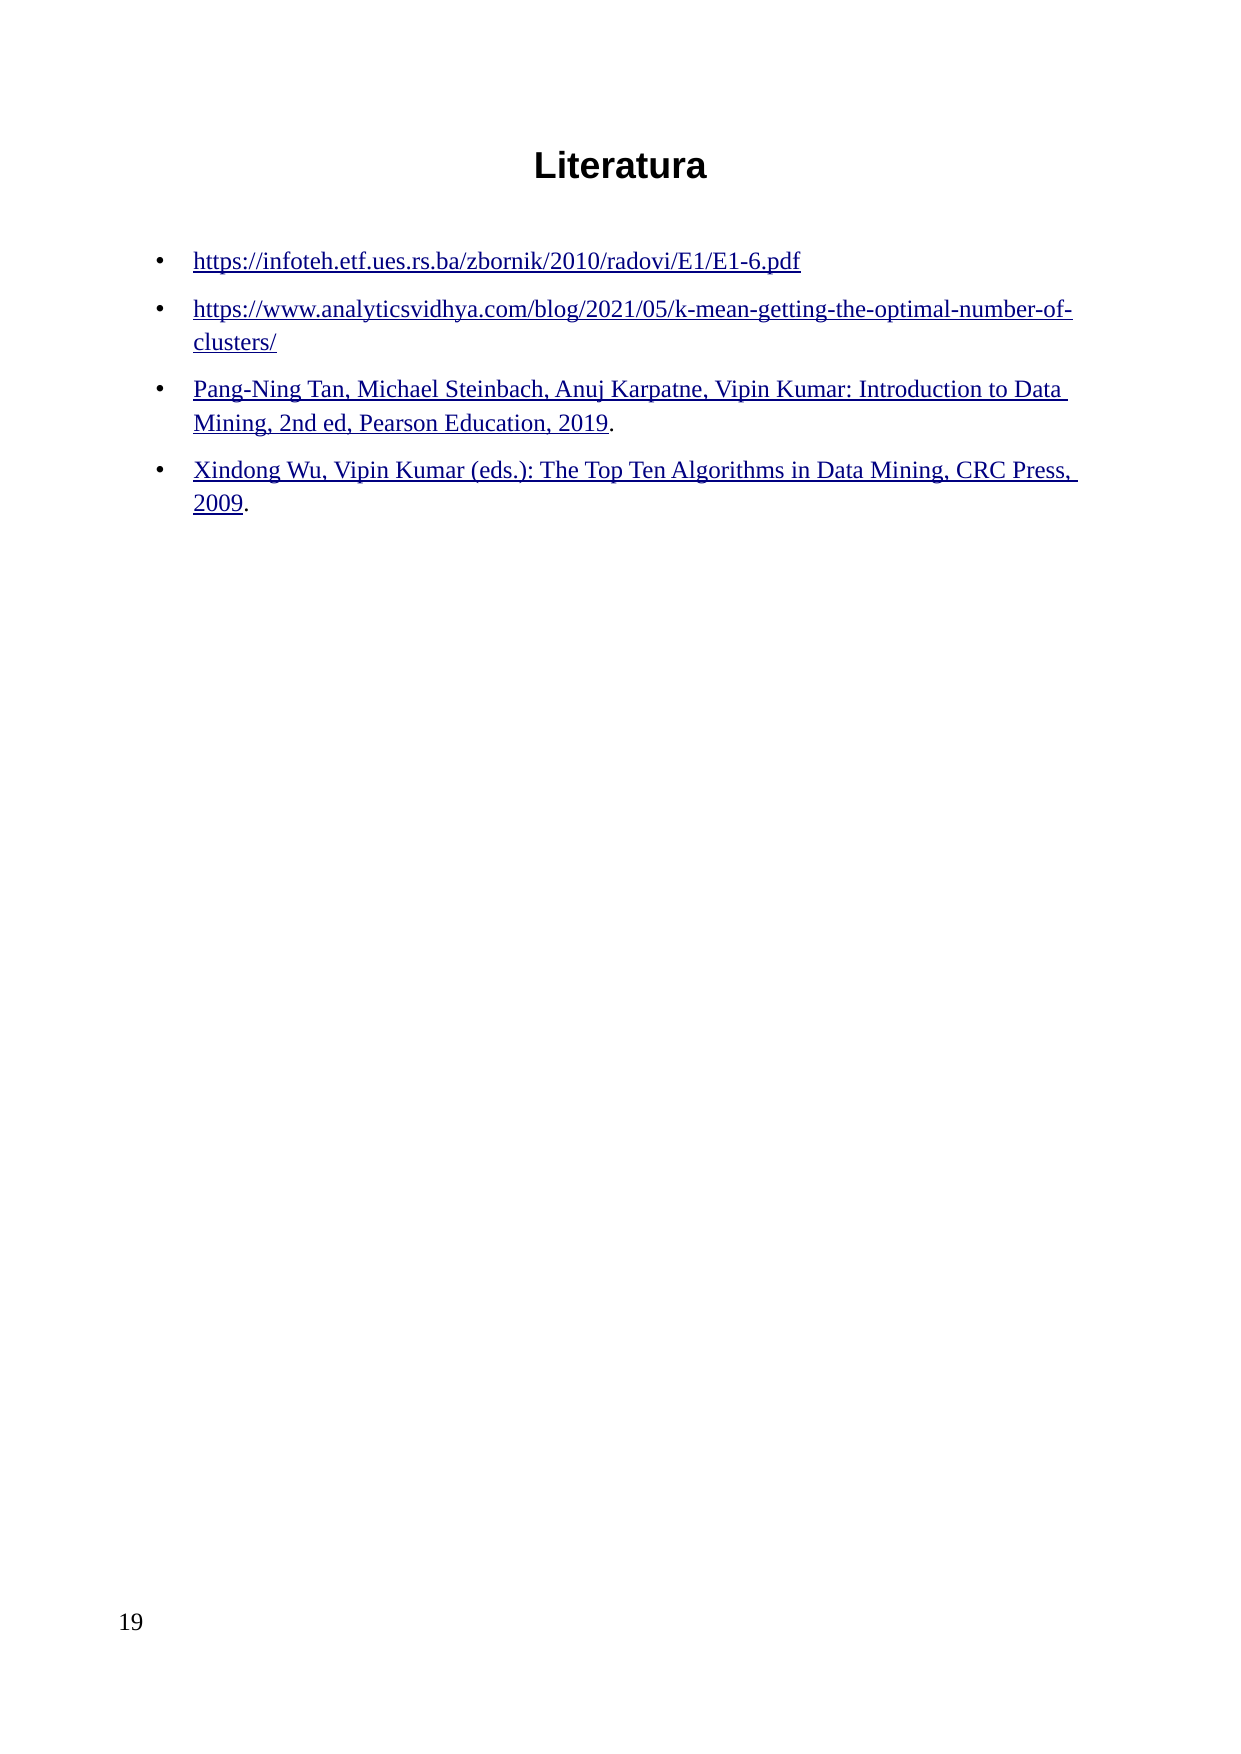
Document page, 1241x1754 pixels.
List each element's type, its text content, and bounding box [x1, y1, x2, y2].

list Xindong Wu, Vipin Kumar (eds.): The Top Ten Algorithms in Data Mining, CRC Press, 2009. [156, 455, 1122, 517]
subtitle Literatura [118, 143, 1122, 186]
list https://infoteh.etf.ues.rs.ba/zbornik/2010/radovi/E1/E1-6.pdf [156, 246, 1122, 275]
list https://www.analyticsvidhya.com/blog/2021/05/k-mean-getting-the-optimal-number-of-clusters/ [156, 294, 1122, 356]
list Pang-Ning Tan, Michael Steinbach, Anuj Karpatne, Vipin Kumar: Introduction to Data Mining, 2nd ed, Pearson Education, 2019. [156, 374, 1122, 436]
